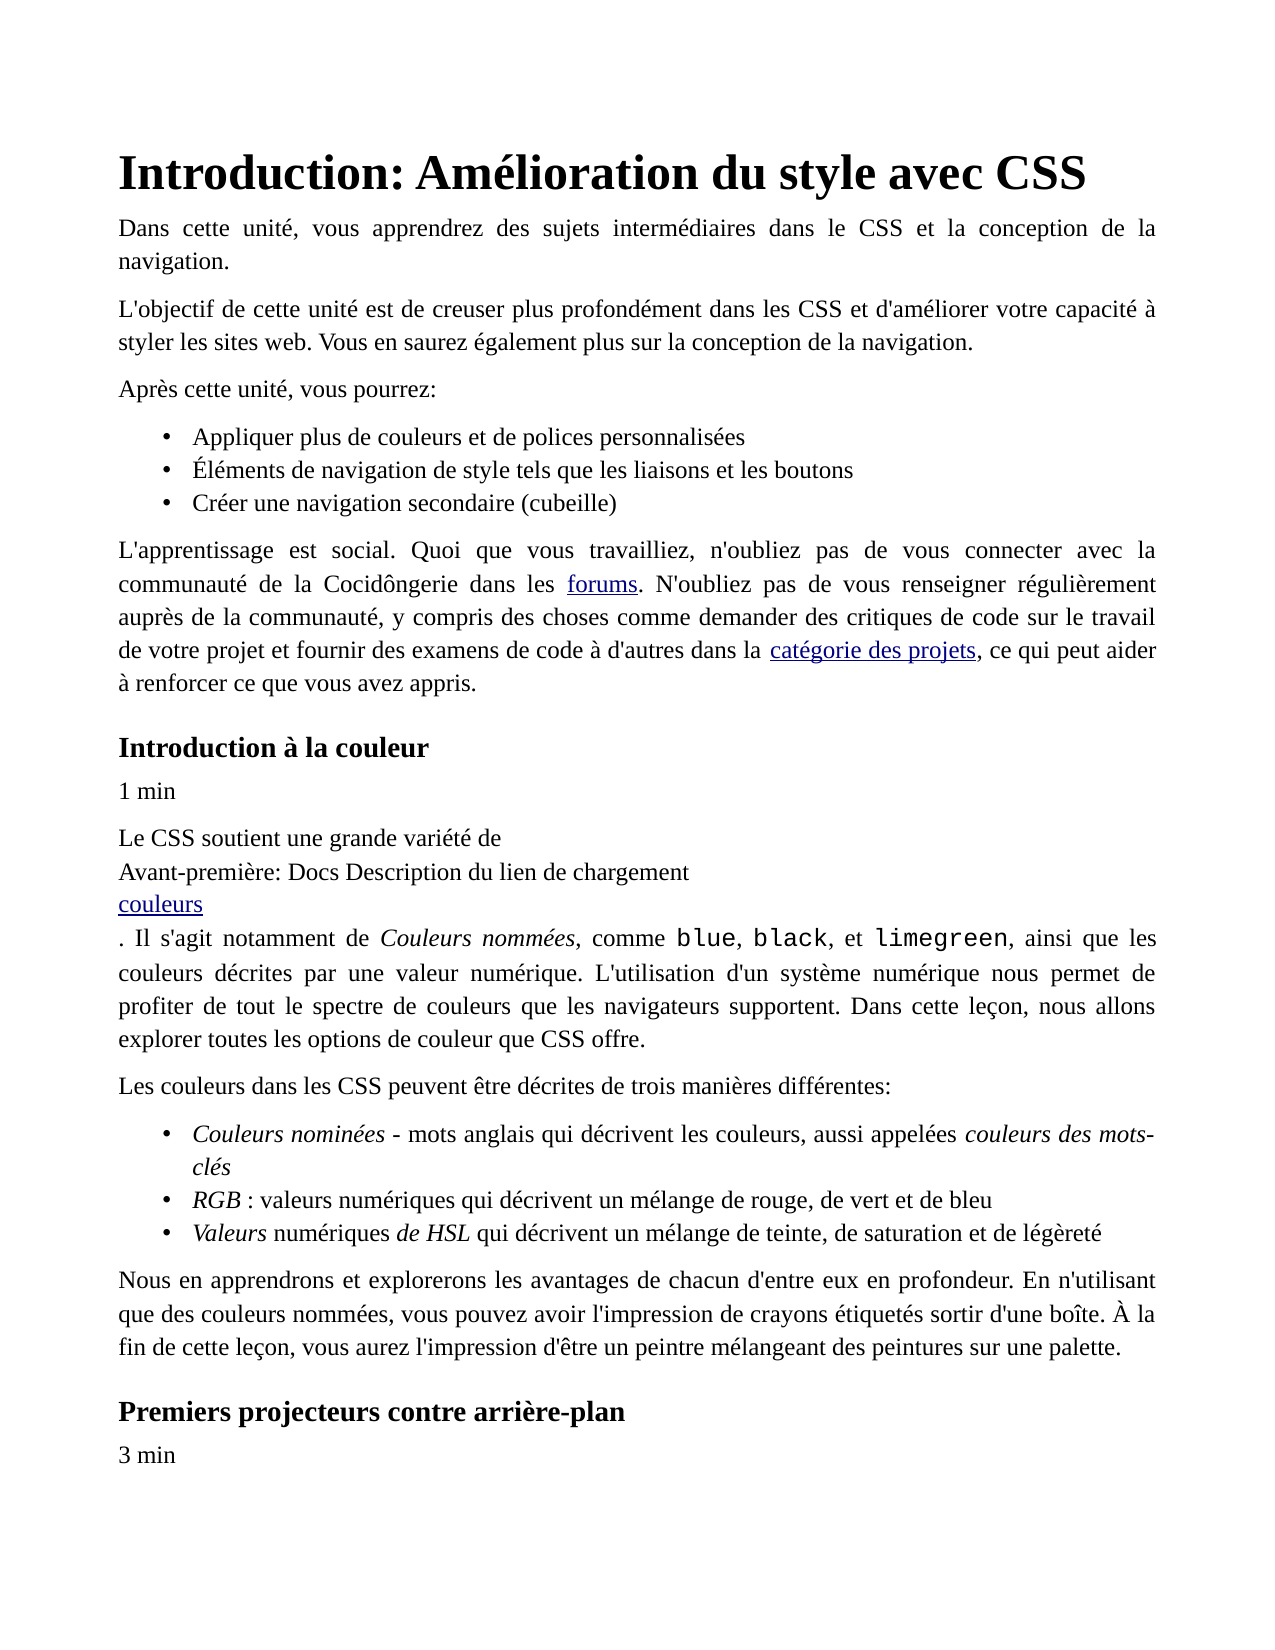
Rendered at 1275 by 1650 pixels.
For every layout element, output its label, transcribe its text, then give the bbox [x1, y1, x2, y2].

text Le CSS soutient une grande variété de [118, 823, 1157, 852]
text couleurs [118, 889, 1157, 918]
list RGB : valeurs numériques qui décrivent un mélange de rouge, de vert et de bleu [162, 1185, 1157, 1214]
text Après cette unité, vous pourrez: [118, 374, 1157, 403]
text 3 min [118, 1440, 1157, 1469]
list Couleurs nominées - mots anglais qui décrivent les couleurs, aussi appelées couleurs des mots-clés [162, 1119, 1157, 1181]
text Nous en apprendrons et explorerons les avantages de chacun d'entre eux en profondeur. En n'utilisant que des couleurs nommées, vous pouvez avoir l'impression de crayons étiquetés sortir d'une boîte. À la fin de cette leçon, vous aurez l'impression d'être un peintre mélangeant des peintures sur une palette. [118, 1266, 1157, 1360]
list Appliquer plus de couleurs et de polices personnalisées [162, 422, 1157, 451]
text Avant-première: Docs Description du lien de chargement [118, 857, 1157, 885]
subtitle Introduction: Amélioration du style avec CSS [118, 143, 1157, 201]
text . Il s'agit notamment de Couleurs nommées, comme blue, black, et limegreen, ainsi que les couleurs décrites par une valeur numérique. L'utilisation d'un système numérique nous permet de profiter de tout le spectre de couleurs que les navigateurs supportent. Dans cette leçon, nous allons explorer toutes les options de couleur que CSS offre. [118, 923, 1157, 1052]
text Dans cette unité, vous apprendrez des sujets intermédiaires dans le CSS et la conception de la navigation. [118, 213, 1157, 275]
list Créer une navigation secondaire (cubeille) [162, 488, 1157, 517]
text Les couleurs dans les CSS peuvent être décrites de trois manières différentes: [118, 1071, 1157, 1100]
list Valeurs numériques de HSL qui décrivent un mélange de teinte, de saturation et de légèreté [162, 1218, 1157, 1247]
text L'objectif de cette unité est de creuser plus profondément dans les CSS et d'améliorer votre capacité à styler les sites web. Vous en saurez également plus sur la conception de la navigation. [118, 294, 1157, 356]
text 1 min [118, 776, 1157, 805]
subtitle Introduction à la couleur [118, 730, 1157, 763]
list Éléments de navigation de style tels que les liaisons et les boutons [162, 455, 1157, 484]
subtitle Premiers projecteurs contre arrière-plan [118, 1394, 1157, 1427]
text L'apprentissage est social. Quoi que vous travailliez, n'oubliez pas de vous connecter avec la communauté de la Cocidôngerie dans les forums. N'oubliez pas de vous renseigner régulièrement auprès de la communauté, y compris des choses comme demander des critiques de code sur le travail de votre projet et fournir des examens de code à d'autres dans la catégorie des projets, ce qui peut aider à renforcer ce que vous avez appris. [118, 536, 1157, 696]
